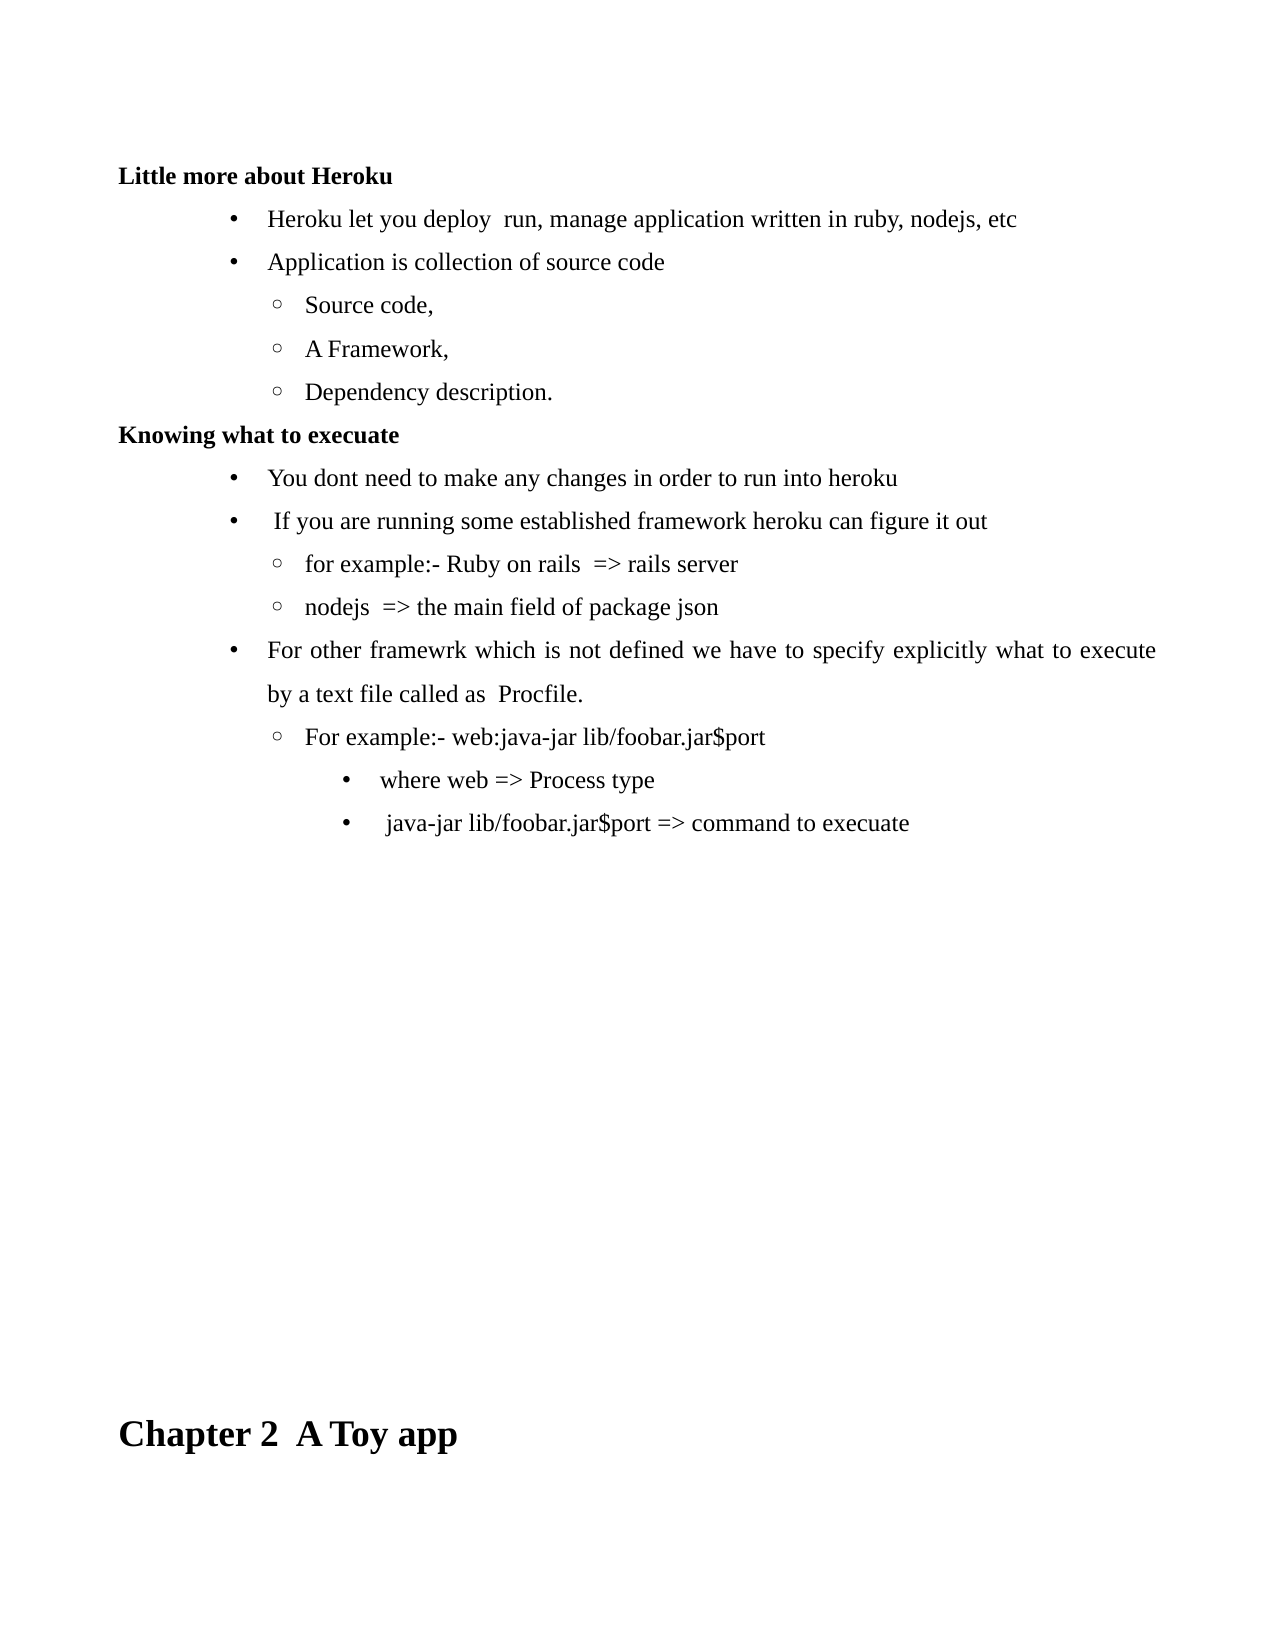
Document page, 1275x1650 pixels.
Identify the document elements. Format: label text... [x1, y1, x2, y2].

list Heroku let you deploy run, manage application written in ruby, nodejs, etc [229, 204, 1157, 233]
list For other framewrk which is not defined we have to specify explicitly what to execute by a text file called as Procfile. [229, 636, 1157, 707]
list If you are running some established framework heroku can figure it out [229, 506, 1157, 535]
list Application is collection of source code [229, 247, 1157, 276]
list Source code, [267, 291, 1157, 319]
list A Framework, [267, 334, 1157, 362]
list For example:- web:java-jar lib/foobar.jar$port [267, 722, 1157, 751]
list Dependency description. [267, 377, 1157, 406]
text Little more about Heroku [118, 161, 1157, 190]
list You dont need to make any changes in order to run into heroku [229, 463, 1157, 492]
text Knowing what to execuate [118, 420, 1157, 449]
text Chapter 2 A Toy app [118, 1412, 1157, 1455]
list java-jar lib/foobar.jar$port => command to execuate [342, 808, 1157, 837]
list where web => Process type [342, 765, 1157, 794]
list nodejs => the main field of package json [267, 592, 1157, 621]
list for example:- Ruby on rails => rails server [267, 549, 1157, 578]
